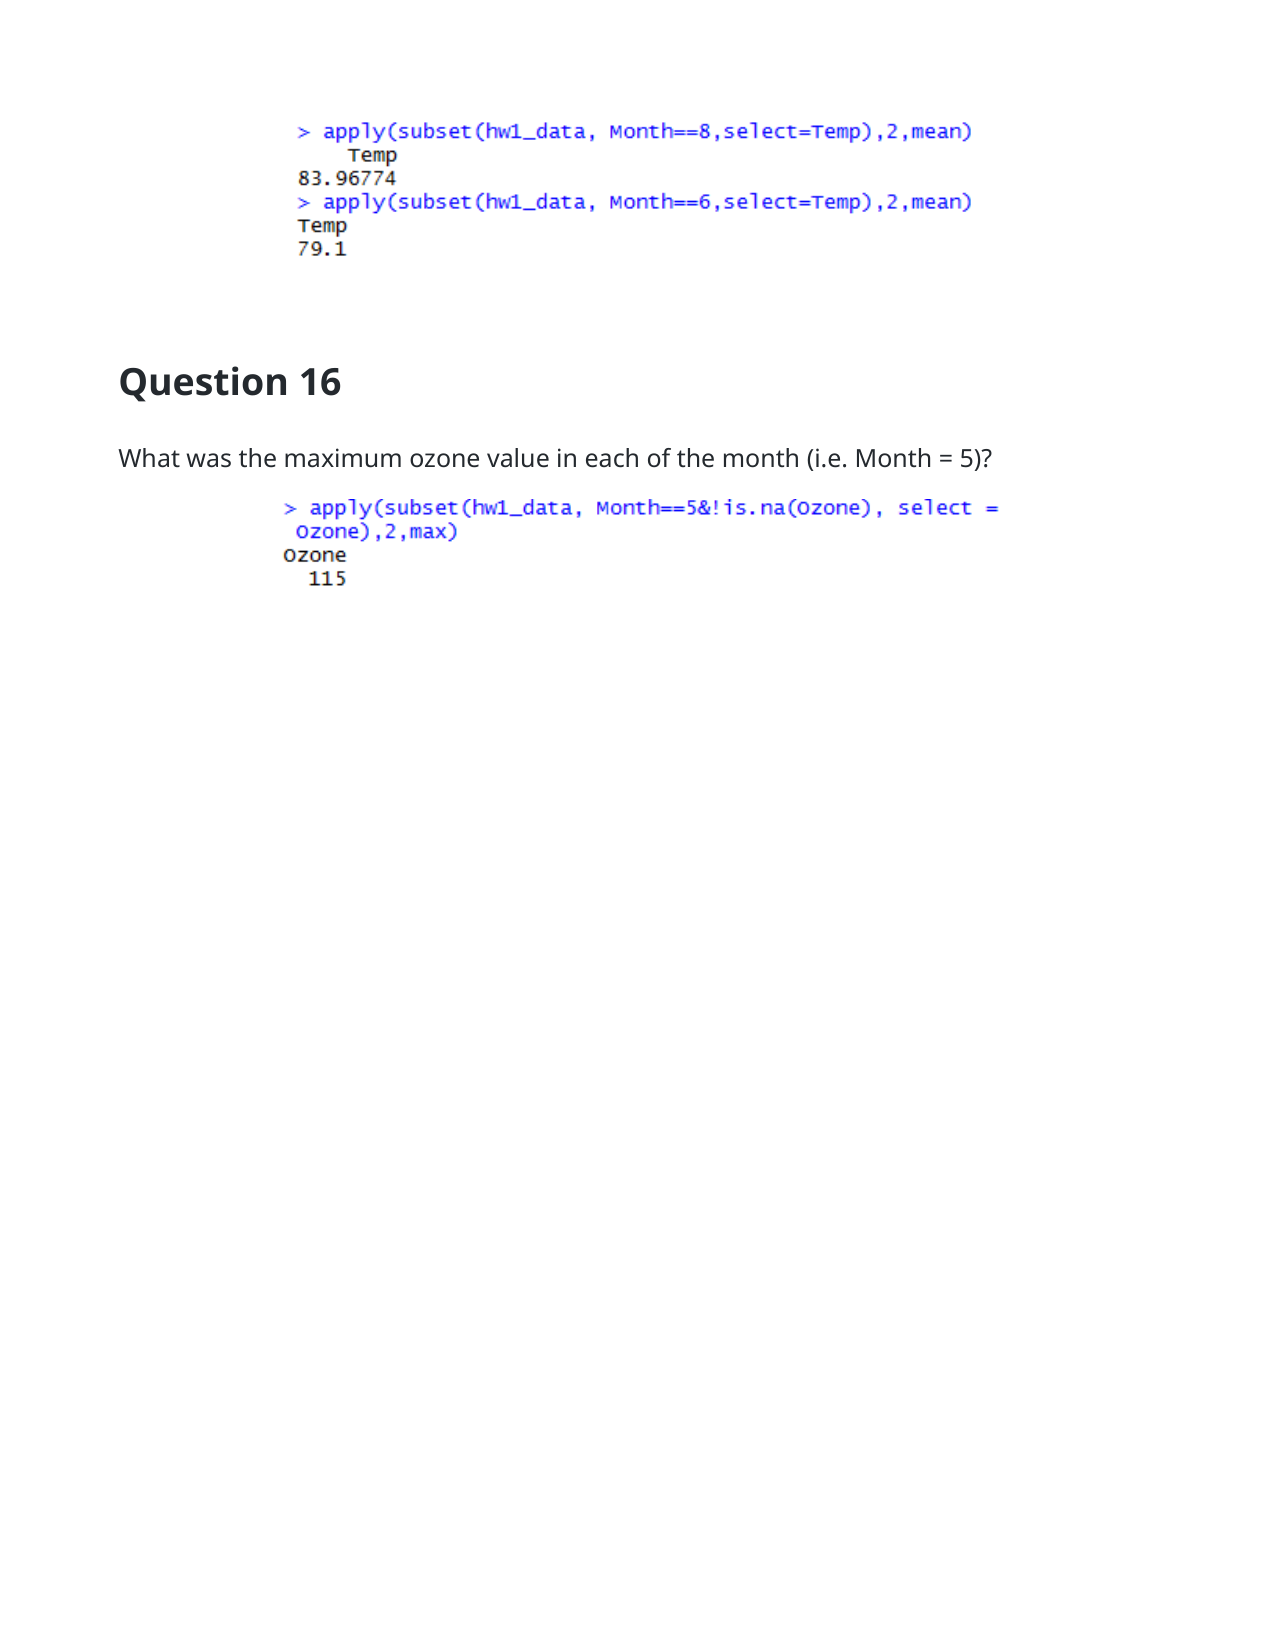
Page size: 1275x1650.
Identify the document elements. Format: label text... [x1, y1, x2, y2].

picture [290, 118, 985, 259]
text What was the maximum ozone value in each of the month (i.e. Month = 5)? [118, 441, 1157, 475]
picture [275, 499, 1000, 592]
subtitle Question 16 [118, 355, 1157, 415]
